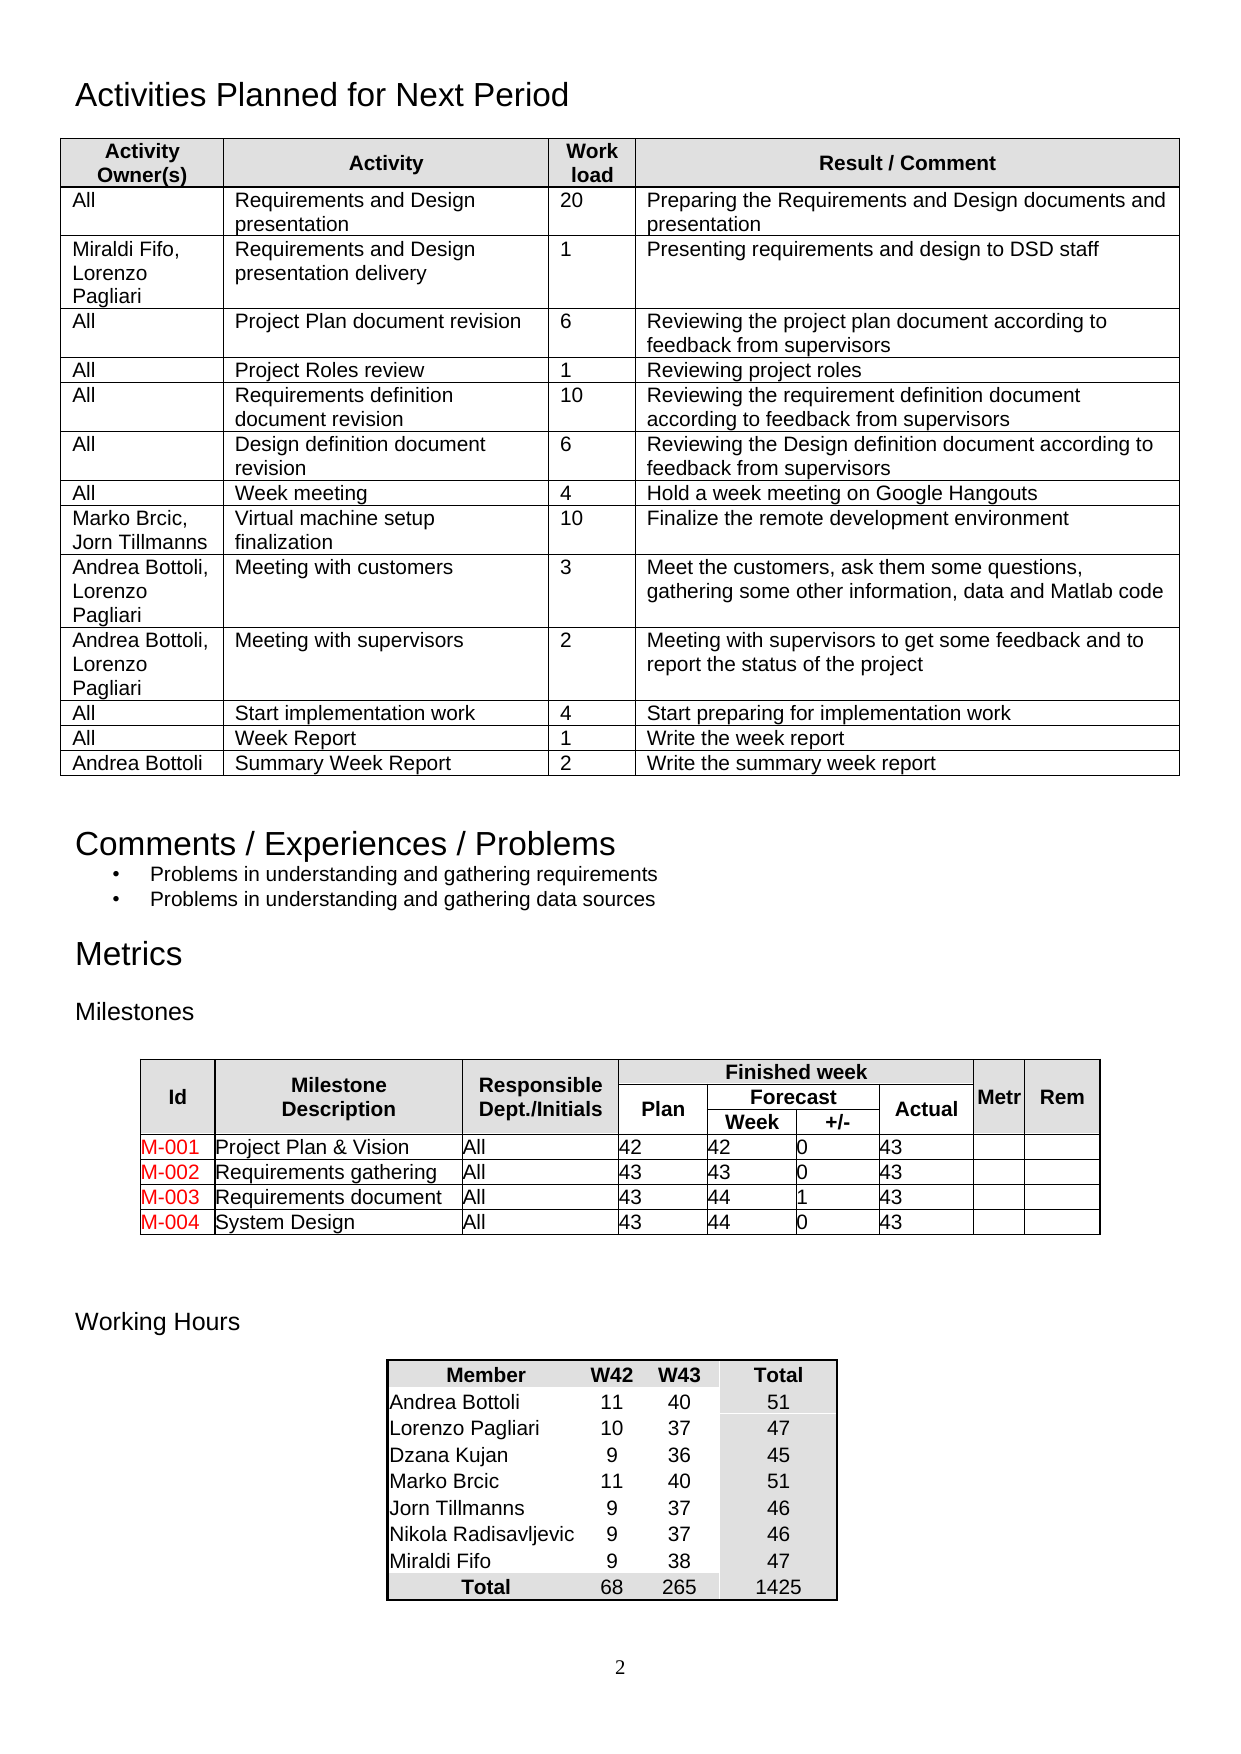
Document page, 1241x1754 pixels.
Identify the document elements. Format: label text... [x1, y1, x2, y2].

table_cell 1 [797, 1185, 879, 1208]
table_cell 44 [708, 1185, 796, 1208]
table_cell 37 [639, 1414, 719, 1440]
table_cell 10 [584, 1414, 639, 1440]
table_cell 37 [639, 1520, 719, 1546]
table_cell Andrea Bottoli [389, 1387, 584, 1413]
table_cell All [61, 481, 223, 505]
table_cell Andrea Bottoli, Lorenzo Pagliari [61, 628, 223, 700]
table_header Activity Owner(s) [61, 139, 223, 186]
table_cell 47 [720, 1414, 836, 1440]
table_cell [974, 1160, 1024, 1183]
table_cell 37 [639, 1493, 719, 1520]
list Problems in understanding and gathering data sources [112, 886, 1165, 910]
table_cell Requirements gathering [216, 1160, 462, 1183]
table_cell 43 [880, 1185, 973, 1208]
subtitle Metrics [75, 934, 1165, 973]
subtitle Comments / Experiences / Problems [75, 824, 1165, 862]
table_cell Start implementation work [224, 701, 548, 725]
table_cell 11 [584, 1467, 639, 1493]
table_cell 44 [708, 1210, 796, 1233]
table_cell Requirements definition document revision [224, 383, 548, 431]
table_cell 43 [708, 1160, 796, 1183]
table_cell 1 [549, 726, 635, 750]
table_cell [1025, 1135, 1099, 1158]
text Working Hours [75, 1307, 1165, 1335]
table_cell 2 [549, 628, 635, 700]
table_cell All [463, 1210, 618, 1233]
table_cell 9 [584, 1520, 639, 1546]
table_cell All [61, 383, 223, 431]
table_cell All [61, 309, 223, 357]
table_cell 45 [720, 1440, 836, 1467]
table_cell [974, 1135, 1024, 1158]
table_cell 43 [880, 1160, 973, 1183]
table_cell 4 [549, 701, 635, 725]
table_header Rem [1025, 1060, 1099, 1133]
table_cell Reviewing project roles [636, 358, 1179, 382]
subtitle Activities Planned for Next Period [75, 75, 1165, 113]
table_cell 51 [720, 1467, 836, 1493]
table_cell 42 [619, 1135, 707, 1158]
table_cell System Design [216, 1210, 462, 1233]
table_cell 42 [708, 1135, 796, 1158]
table_cell Marko Brcic, Jorn Tillmanns [61, 506, 223, 554]
table_cell 38 [639, 1546, 719, 1573]
text Milestones [75, 997, 1165, 1026]
table_cell All [463, 1185, 618, 1208]
table_cell 1 [549, 358, 635, 382]
table_cell 0 [797, 1135, 879, 1158]
table_header Work load [549, 139, 635, 186]
table_cell 6 [549, 432, 635, 480]
table_cell 9 [584, 1440, 639, 1467]
table_cell Preparing the Requirements and Design documents and presentation [636, 188, 1179, 235]
table_cell 3 [549, 555, 635, 627]
table_cell Write the week report [636, 726, 1179, 750]
table_cell Meeting with supervisors [224, 628, 548, 700]
table_cell 11 [584, 1387, 639, 1413]
table_cell 68 [584, 1573, 639, 1599]
table_cell [974, 1185, 1024, 1208]
table_cell 46 [720, 1493, 836, 1520]
table_cell Miraldi Fifo, Lorenzo Pagliari [61, 236, 223, 308]
table_cell [1025, 1210, 1099, 1233]
table_cell All [61, 726, 223, 750]
table_cell Virtual machine setup finalization [224, 506, 548, 554]
table_header Total [720, 1361, 836, 1387]
table_cell Hold a week meeting on Google Hangouts [636, 481, 1179, 505]
table_cell 10 [549, 506, 635, 554]
table_cell 43 [619, 1185, 707, 1208]
table_cell 40 [639, 1387, 719, 1413]
table_cell Requirements document [216, 1185, 462, 1208]
table_cell Marko Brcic [389, 1467, 584, 1493]
table_cell Meeting with customers [224, 555, 548, 627]
table_cell 0 [797, 1210, 879, 1233]
table_cell Reviewing the project plan document according to feedback from supervisors [636, 309, 1179, 357]
table_cell Miraldi Fifo [389, 1546, 584, 1573]
table_cell Requirements and Design presentation [224, 188, 548, 235]
table_header W43 [639, 1361, 719, 1387]
table_cell M-001 [141, 1135, 214, 1158]
table_cell Meeting with supervisors to get some feedback and to report the status of the project [636, 628, 1179, 700]
table_cell Actual [880, 1085, 973, 1133]
table_cell Forecast [708, 1085, 879, 1108]
table_cell Nikola Radisavljevic [389, 1520, 584, 1546]
table_cell All [463, 1160, 618, 1183]
table_cell M-002 [141, 1160, 214, 1183]
table_header Responsible Dept./Initials [463, 1060, 618, 1133]
table_cell 46 [720, 1520, 836, 1546]
table_header Result / Comment [636, 139, 1179, 186]
table_cell [1025, 1185, 1099, 1208]
table_cell Andrea Bottoli [61, 751, 223, 775]
table_cell All [61, 701, 223, 725]
table_cell 6 [549, 309, 635, 357]
table_cell Meet the customers, ask them some questions, gathering some other information, data and Matlab code [636, 555, 1179, 627]
table_header Milestone Description [216, 1060, 462, 1133]
table_cell All [61, 188, 223, 235]
table_cell Total [389, 1573, 584, 1599]
table_cell Week [708, 1110, 796, 1133]
table_header Id [141, 1060, 214, 1133]
list Problems in understanding and gathering requirements [112, 862, 1165, 886]
table_cell Jorn Tillmanns [389, 1493, 584, 1520]
table_cell +/- [797, 1110, 879, 1133]
table_cell All [463, 1135, 618, 1158]
table_cell 43 [619, 1160, 707, 1183]
table_cell Week meeting [224, 481, 548, 505]
table_cell 4 [549, 481, 635, 505]
table_cell Project Plan & Vision [216, 1135, 462, 1158]
table_cell Lorenzo Pagliari [389, 1414, 584, 1440]
table_cell Summary Week Report [224, 751, 548, 775]
table_cell 51 [720, 1387, 836, 1413]
table_cell 10 [549, 383, 635, 431]
table_cell Requirements and Design presentation delivery [224, 236, 548, 308]
table_header Member [389, 1361, 584, 1387]
table_cell Finalize the remote development environment [636, 506, 1179, 554]
table_header Metr [974, 1060, 1024, 1133]
table_cell Reviewing the Design definition document according to feedback from supervisors [636, 432, 1179, 480]
table_cell 36 [639, 1440, 719, 1467]
table_cell Project Plan document revision [224, 309, 548, 357]
table_cell 43 [880, 1135, 973, 1158]
table_cell 0 [797, 1160, 879, 1183]
table_cell [1025, 1160, 1099, 1183]
table_cell Plan [619, 1085, 707, 1133]
table_cell 2 [549, 751, 635, 775]
table_cell 47 [720, 1546, 836, 1573]
table_cell 43 [619, 1210, 707, 1233]
table_cell 9 [584, 1546, 639, 1573]
table_cell Project Roles review [224, 358, 548, 382]
table_cell 1425 [720, 1573, 836, 1599]
table_cell Andrea Bottoli, Lorenzo Pagliari [61, 555, 223, 627]
table_header Finished week [619, 1060, 973, 1083]
table_header Activity [224, 139, 548, 186]
table_cell Design definition document revision [224, 432, 548, 480]
table_cell Presenting requirements and design to DSD staff [636, 236, 1179, 308]
table_cell M-003 [141, 1185, 214, 1208]
table_cell Dzana Kujan [389, 1440, 584, 1467]
table_cell 1 [549, 236, 635, 308]
table_cell 9 [584, 1493, 639, 1520]
table_cell 265 [639, 1573, 719, 1599]
table_cell Start preparing for implementation work [636, 701, 1179, 725]
table_cell [974, 1210, 1024, 1233]
table_cell Write the summary week report [636, 751, 1179, 775]
table_cell All [61, 358, 223, 382]
table_cell 40 [639, 1467, 719, 1493]
table_cell M-004 [141, 1210, 214, 1233]
table_cell 20 [549, 188, 635, 235]
table_cell Week Report [224, 726, 548, 750]
table_header W42 [584, 1361, 639, 1387]
table_cell 43 [880, 1210, 973, 1233]
table_cell All [61, 432, 223, 480]
table_cell Reviewing the requirement definition document according to feedback from supervisors [636, 383, 1179, 431]
